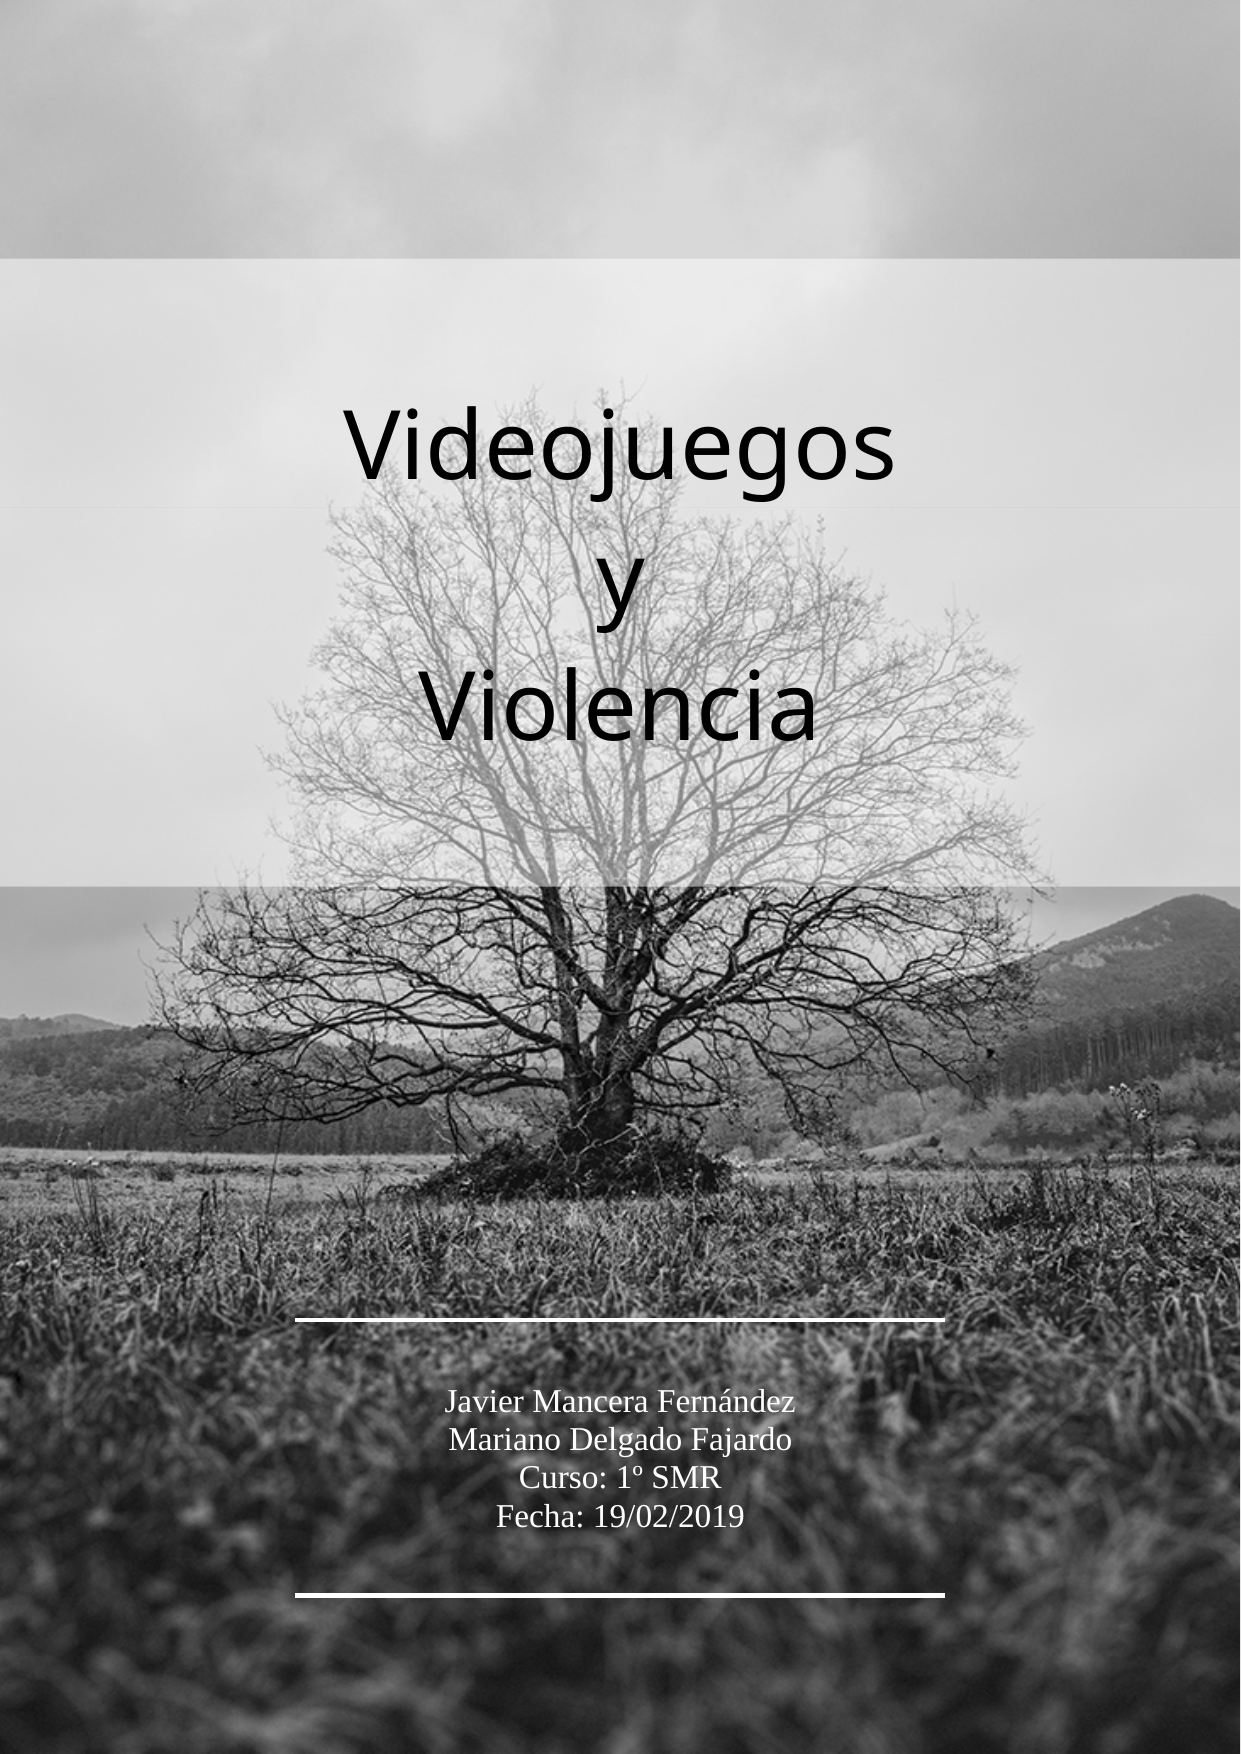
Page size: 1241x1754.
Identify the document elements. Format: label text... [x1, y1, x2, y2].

text Curso: 1º SMR [295, 1394, 945, 1433]
text Mariano Delgado Fajardo [295, 1356, 945, 1394]
picture [0, 0, 1241, 1754]
text Fecha: 19/02/2019 [295, 1433, 945, 1593]
text Javier Mancera Fernández [295, 1322, 945, 1356]
text Violencia [0, 638, 1240, 887]
text Videojuegos [0, 259, 1240, 507]
text y [0, 507, 1240, 638]
